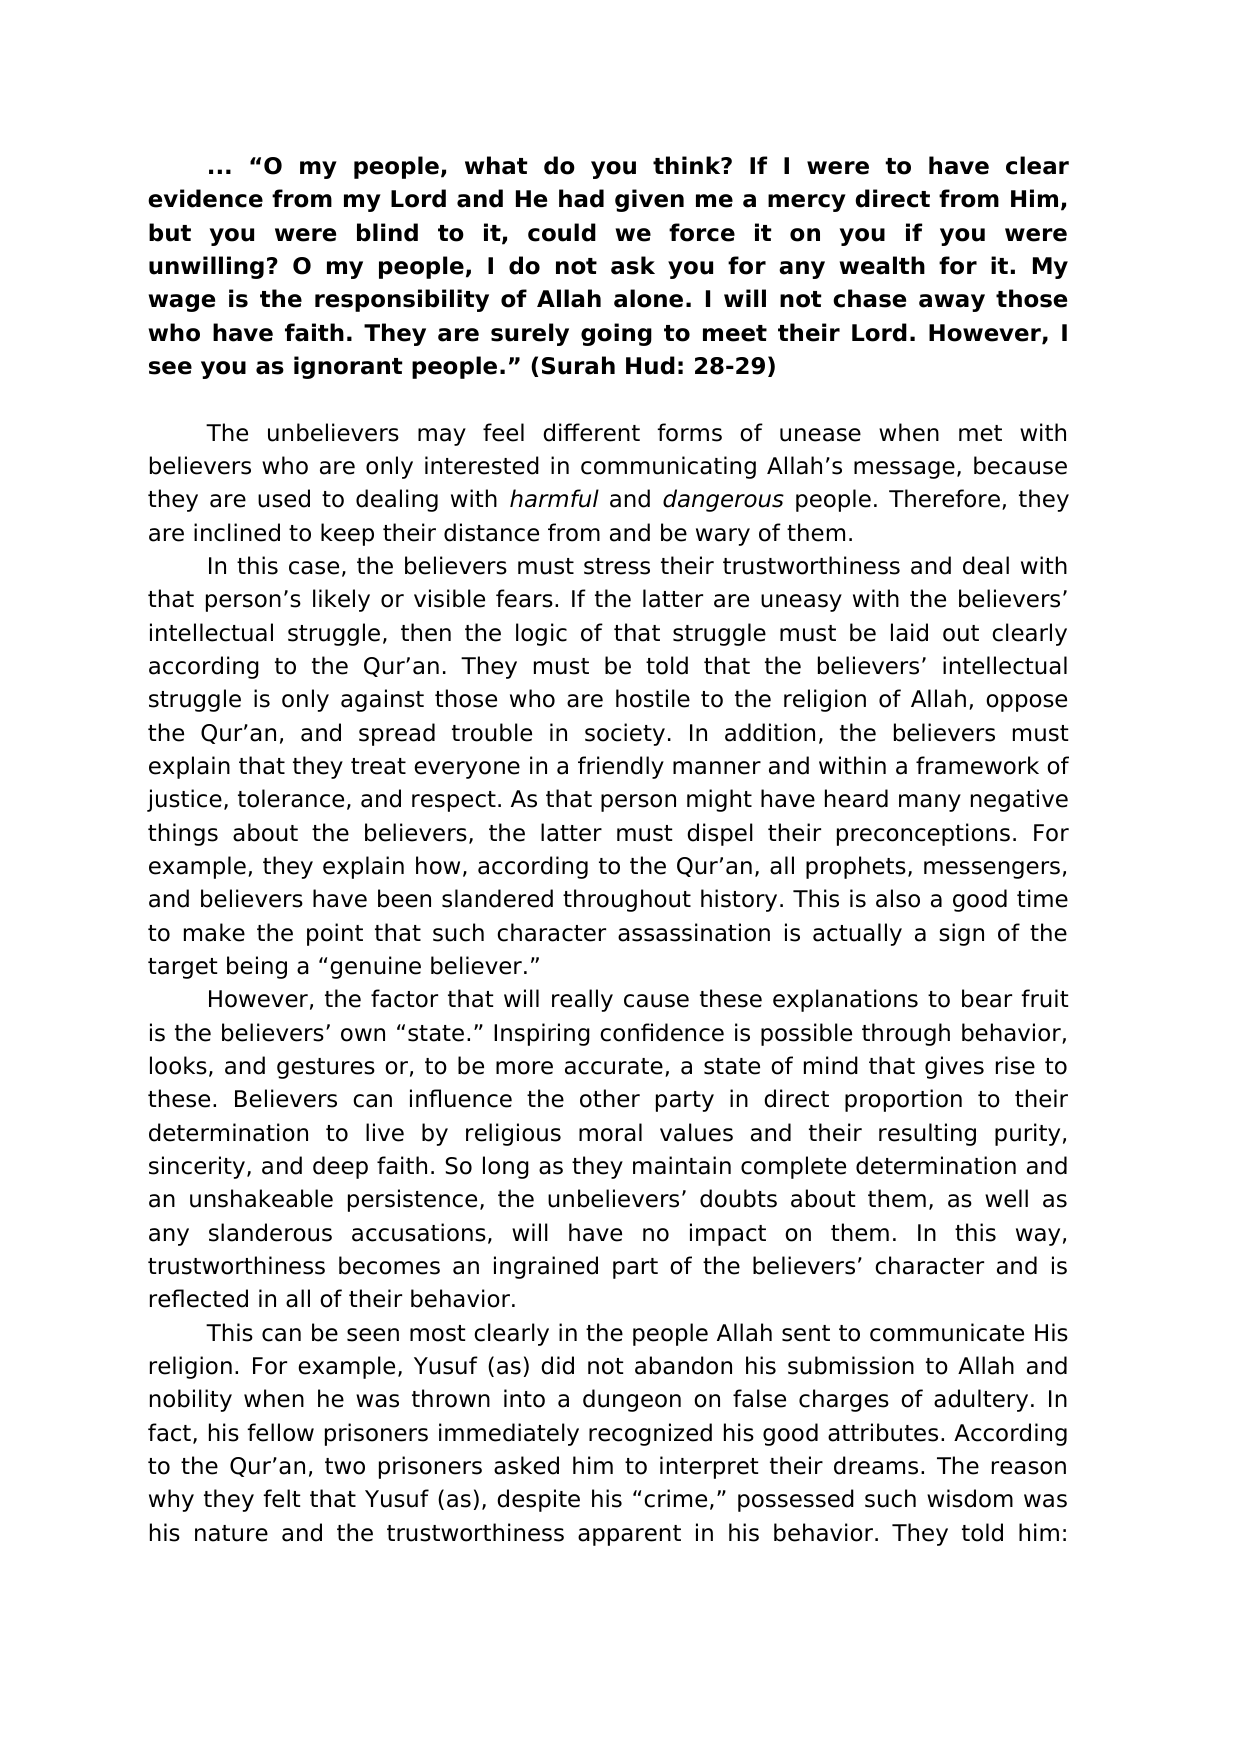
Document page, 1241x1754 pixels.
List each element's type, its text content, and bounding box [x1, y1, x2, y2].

text In this case, the believers must stress their trustworthiness and deal with that person’s likely or visible fears. If the latter are uneasy with the believers’ intellectual struggle, then the logic of that struggle must be laid out clearly according to the Qur’an. They must be told that the believers’ intellectual struggle is only against those who are hostile to the religion of Allah, oppose the Qur’an, and spread trouble in society. In addition, the believers must explain that they treat everyone in a friendly manner and within a framework of justice, tolerance, and respect. As that person might have heard many negative things about the believers, the latter must dispel their preconceptions. For example, they explain how, according to the Qur’an, all prophets, messengers, and believers have been slandered throughout history. This is also a good time to make the point that such character assassination is actually a sign of the target being a “genuine believer.” [148, 548, 1070, 981]
text ... “O my people, what do you think? If I were to have clear evidence from my Lord and He had given me a mercy direct from Him, but you were blind to it, could we force it on you if you were unwilling? O my people, I do not ask you for any wealth for it. My wage is the responsibility of Allah alone. I will not chase away those who have faith. They are surely going to meet their Lord. However, I see you as ignorant people.” (Surah Hud: 28-29) [148, 148, 1070, 381]
text This can be seen most clearly in the people Allah sent to communicate His religion. For example, Yusuf (as) did not abandon his submission to Allah and nobility when he was thrown into a dungeon on false charges of adultery. In fact, his fellow prisoners immediately recognized his good attributes. According to the Qur’an, two prisoners asked him to interpret their dreams. The reason why they felt that Yusuf (as), despite his “crime,” possessed such wisdom was his nature and the trustworthiness apparent in his behavior. They told him: [148, 1314, 1070, 1548]
text However, the factor that will really cause these explanations to bear fruit is the believers’ own “state.” Inspiring confidence is possible through behavior, looks, and gestures or, to be more accurate, a state of mind that gives rise to these. Believers can influence the other party in direct proportion to their determination to live by religious moral values and their resulting purity, sincerity, and deep faith. So long as they maintain complete determination and an unshakeable persistence, the unbelievers’ doubts about them, as well as any slanderous accusations, will have no impact on them. In this way, trustworthiness becomes an ingrained part of the believers’ character and is reflected in all of their behavior. [148, 981, 1070, 1314]
text The unbelievers may feel different forms of unease when met with believers who are only interested in communicating Allah’s message, because they are used to dealing with harmful and dangerous people. Therefore, they are inclined to keep their distance from and be wary of them. [148, 414, 1070, 548]
